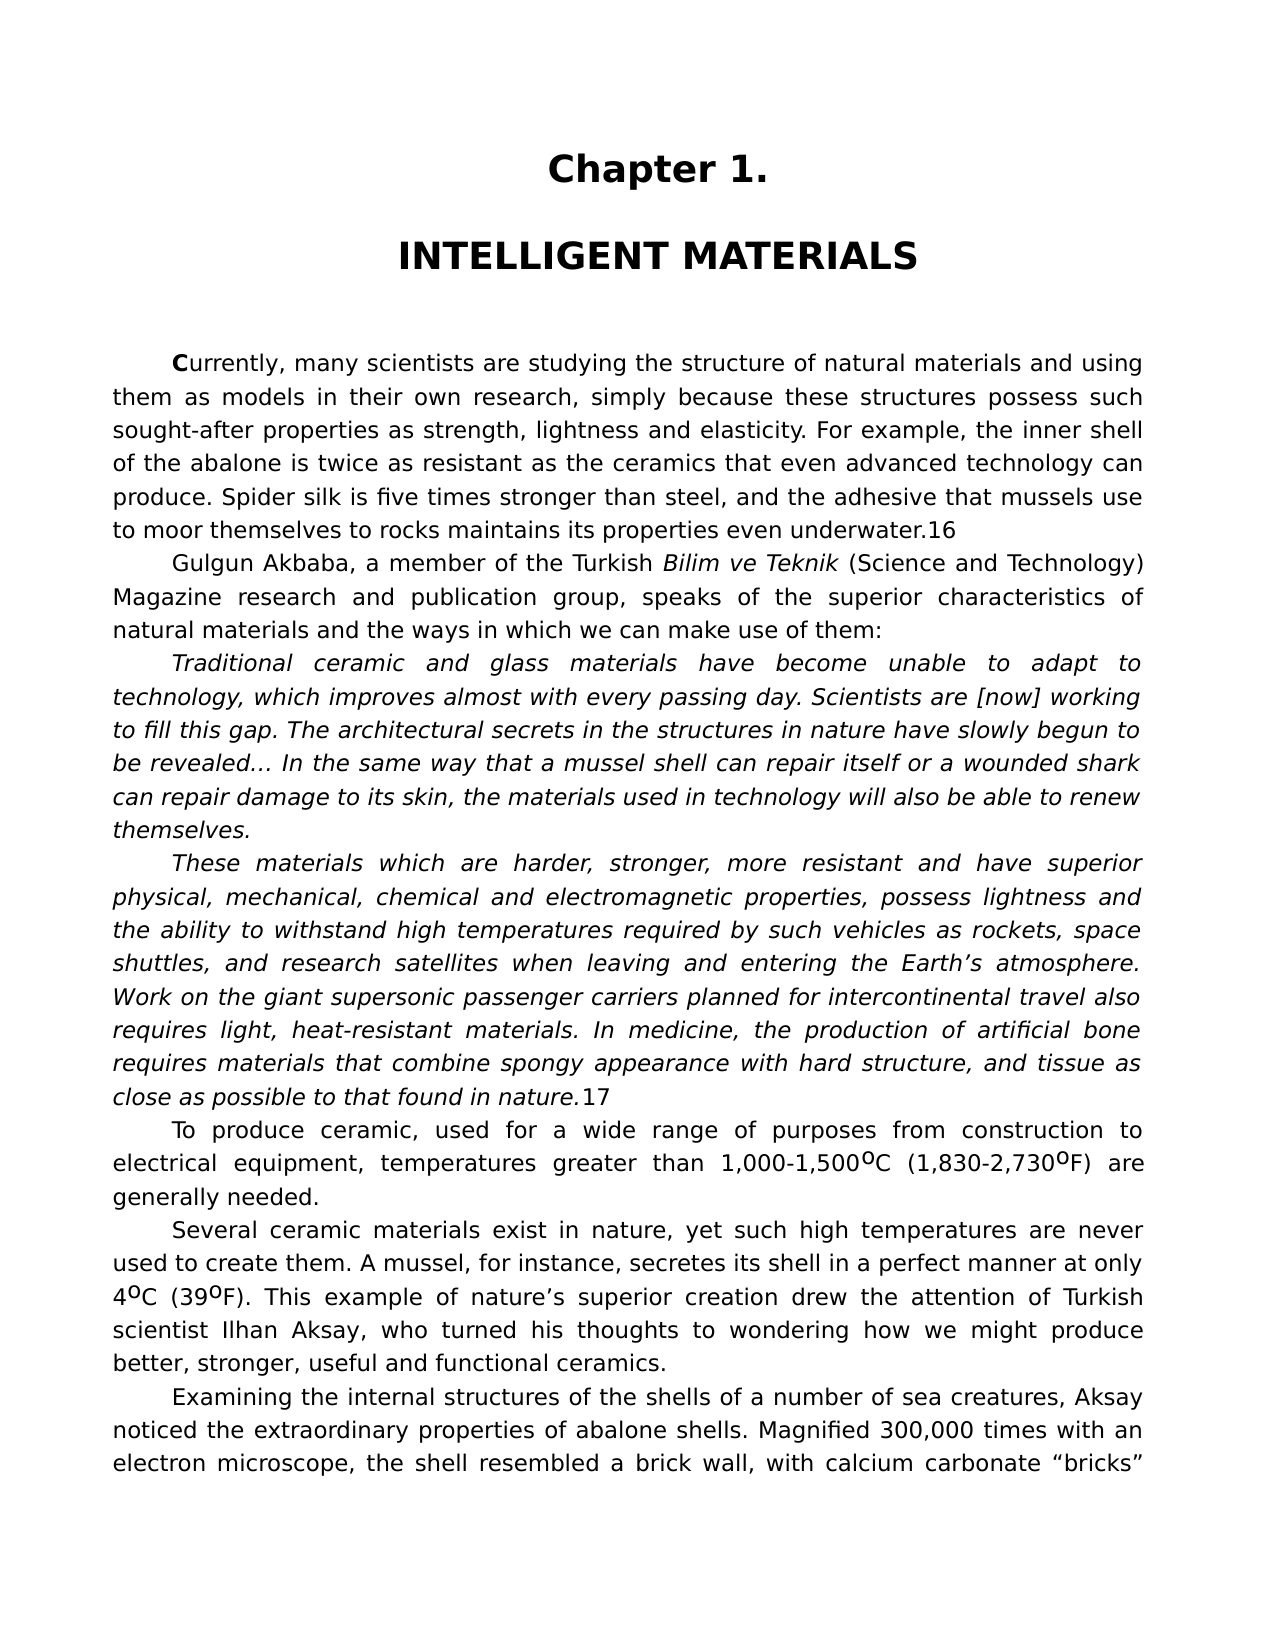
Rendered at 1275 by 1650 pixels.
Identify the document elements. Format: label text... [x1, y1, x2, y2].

text These materials which are harder, stronger, more resistant and have superior physical, mechanical, chemical and electromagnetic properties, possess lightness and the ability to withstand high temperatures required by such vehicles as rockets, space shuttles, and research satellites when leaving and entering the Earth’s atmosphere. Work on the giant supersonic passenger carriers planned for intercontinental travel also requires light, heat-resistant materials. In medicine, the production of artificial bone requires materials that combine spongy appearance with hard structure, and tissue as close as possible to that found in nature.17 [112, 845, 1145, 1112]
text INTELLIGENT MATERIALS [112, 235, 1145, 278]
text To produce ceramic, used for a wide range of purposes from construction to electrical equipment, temperatures greater than 1,000-1,500oC (1,830-2,730oF) are generally needed. [112, 1112, 1145, 1212]
text Gulgun Akbaba, a member of the Turkish Bilim ve Teknik (Science and Technology) Magazine research and publication group, speaks of the superior characteristics of natural materials and the ways in which we can make use of them: [112, 545, 1145, 645]
text Traditional ceramic and glass materials have become unable to adapt to technology, which improves almost with every passing day. Scientists are [now] working to fill this gap. The architectural secrets in the structures in nature have slowly begun to be revealed… In the same way that a mussel shell can repair itself or a wounded shark can repair damage to its skin, the materials used in technology will also be able to renew themselves. [112, 645, 1145, 845]
text Currently, many scientists are studying the structure of natural materials and using them as models in their own research, simply because these structures possess such sought-after properties as strength, lightness and elasticity. For example, the inner shell of the abalone is twice as resistant as the ceramics that even advanced technology can produce. Spider silk is five times stronger than steel, and the adhesive that mussels use to moor themselves to rocks maintains its properties even underwater.16 [112, 345, 1145, 545]
text Several ceramic materials exist in nature, yet such high temperatures are never used to create them. A mussel, for instance, secretes its shell in a perfect manner at only 4oC (39oF). This example of nature’s superior creation drew the attention of Turkish scientist Ilhan Aksay, who turned his thoughts to wondering how we might produce better, stronger, useful and functional ceramics. [112, 1212, 1145, 1378]
text Examining the internal structures of the shells of a number of sea creatures, Aksay noticed the extraordinary properties of abalone shells. Magnified 300,000 times with an electron microscope, the shell resembled a brick wall, with calcium carbonate “bricks” [112, 1378, 1145, 1478]
text Chapter 1. [112, 148, 1145, 191]
